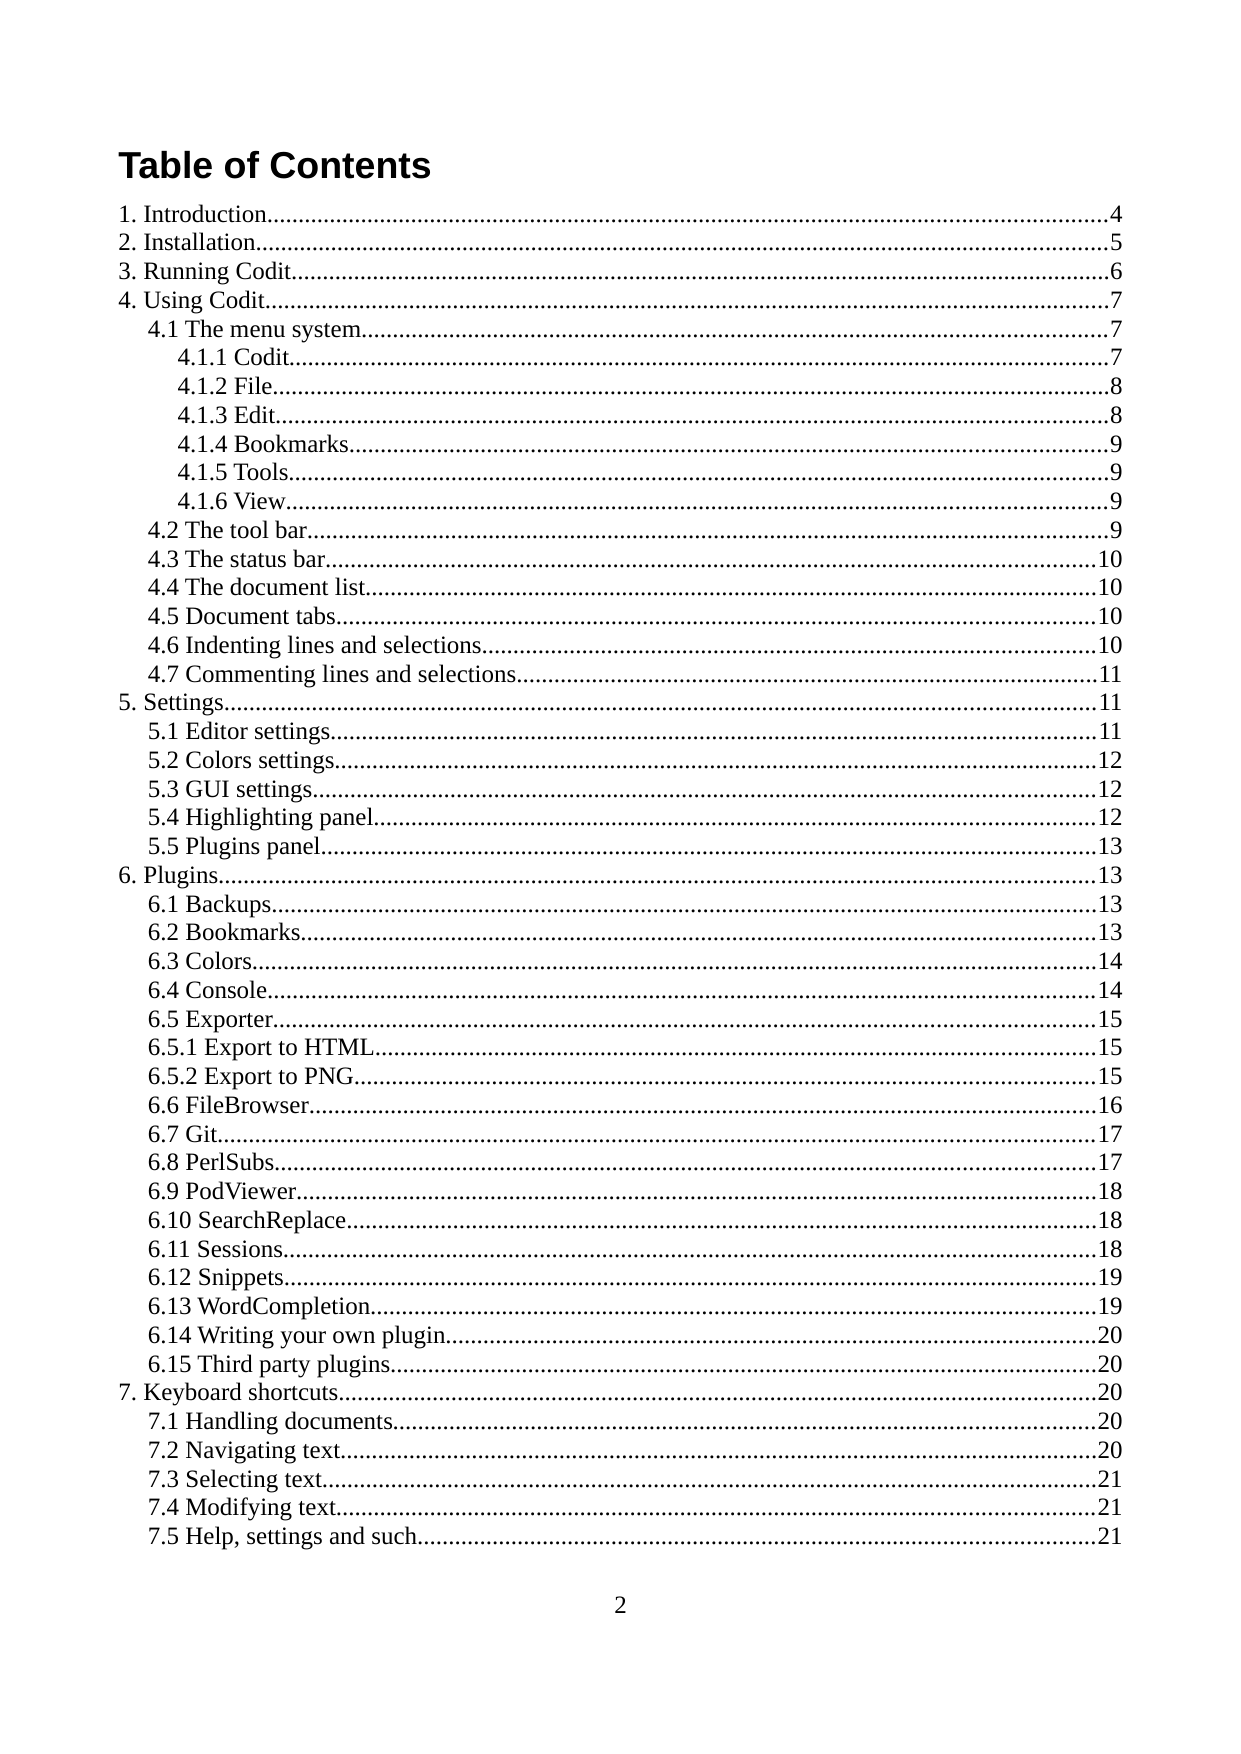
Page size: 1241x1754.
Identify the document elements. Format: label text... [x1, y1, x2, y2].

text 4. Using Codit 7 [118, 285, 1122, 314]
text 6.9 PodViewer 18 [148, 1176, 1122, 1205]
text 3. Running Codit 6 [118, 256, 1122, 285]
text 6.1 Backups 13 [148, 889, 1122, 917]
text 6. Plugins 13 [118, 860, 1122, 889]
text 5.5 Plugins panel 13 [148, 831, 1122, 860]
text 5.4 Highlighting panel 12 [148, 802, 1122, 831]
text 7.1 Handling documents 20 [148, 1406, 1122, 1435]
text 7.3 Selecting text 21 [148, 1464, 1122, 1492]
text 5.1 Editor settings 11 [148, 716, 1122, 745]
text 6.10 SearchReplace 18 [148, 1205, 1122, 1234]
text 4.1.3 Edit 8 [177, 400, 1122, 429]
text 5.2 Colors settings 12 [148, 745, 1122, 774]
text 7. Keyboard shortcuts 20 [118, 1377, 1122, 1406]
text 6.15 Third party plugins 20 [148, 1349, 1122, 1377]
text 4.7 Commenting lines and selections 11 [148, 659, 1122, 687]
text 6.5.1 Export to HTML 15 [148, 1032, 1122, 1061]
text 6.5 Exporter 15 [148, 1004, 1122, 1032]
text 6.14 Writing your own plugin 20 [148, 1320, 1122, 1349]
text 4.1.5 Tools 9 [177, 457, 1122, 486]
text 6.4 Console 14 [148, 975, 1122, 1004]
text 7.4 Modifying text 21 [148, 1492, 1122, 1521]
text 1. Introduction 4 [118, 199, 1122, 227]
subtitle Table of Contents [118, 143, 1122, 186]
text 4.3 The status bar 10 [148, 544, 1122, 572]
text 5. Settings 11 [118, 687, 1122, 716]
text 7.5 Help, settings and such 21 [148, 1521, 1122, 1550]
text 7.2 Navigating text 20 [148, 1435, 1122, 1464]
text 4.5 Document tabs 10 [148, 601, 1122, 630]
text 6.12 Snippets 19 [148, 1262, 1122, 1291]
text 4.6 Indenting lines and selections 10 [148, 630, 1122, 659]
text 4.1.4 Bookmarks 9 [177, 429, 1122, 457]
text 6.11 Sessions 18 [148, 1234, 1122, 1262]
text 6.6 FileBrowser 16 [148, 1090, 1122, 1119]
text 2. Installation 5 [118, 227, 1122, 256]
text 4.1.6 View 9 [177, 486, 1122, 515]
text 4.2 The tool bar 9 [148, 515, 1122, 544]
text 4.1.2 File 8 [177, 371, 1122, 400]
text 6.2 Bookmarks 13 [148, 917, 1122, 946]
text 6.7 Git 17 [148, 1119, 1122, 1147]
text 4.1 The menu system 7 [148, 314, 1122, 342]
text 6.8 PerlSubs 17 [148, 1147, 1122, 1176]
text 6.3 Colors 14 [148, 946, 1122, 975]
text 6.13 WordCompletion 19 [148, 1291, 1122, 1320]
text 4.1.1 Codit 7 [177, 342, 1122, 371]
text 5.3 GUI settings 12 [148, 774, 1122, 802]
text 6.5.2 Export to PNG 15 [148, 1061, 1122, 1090]
text 4.4 The document list 10 [148, 572, 1122, 601]
